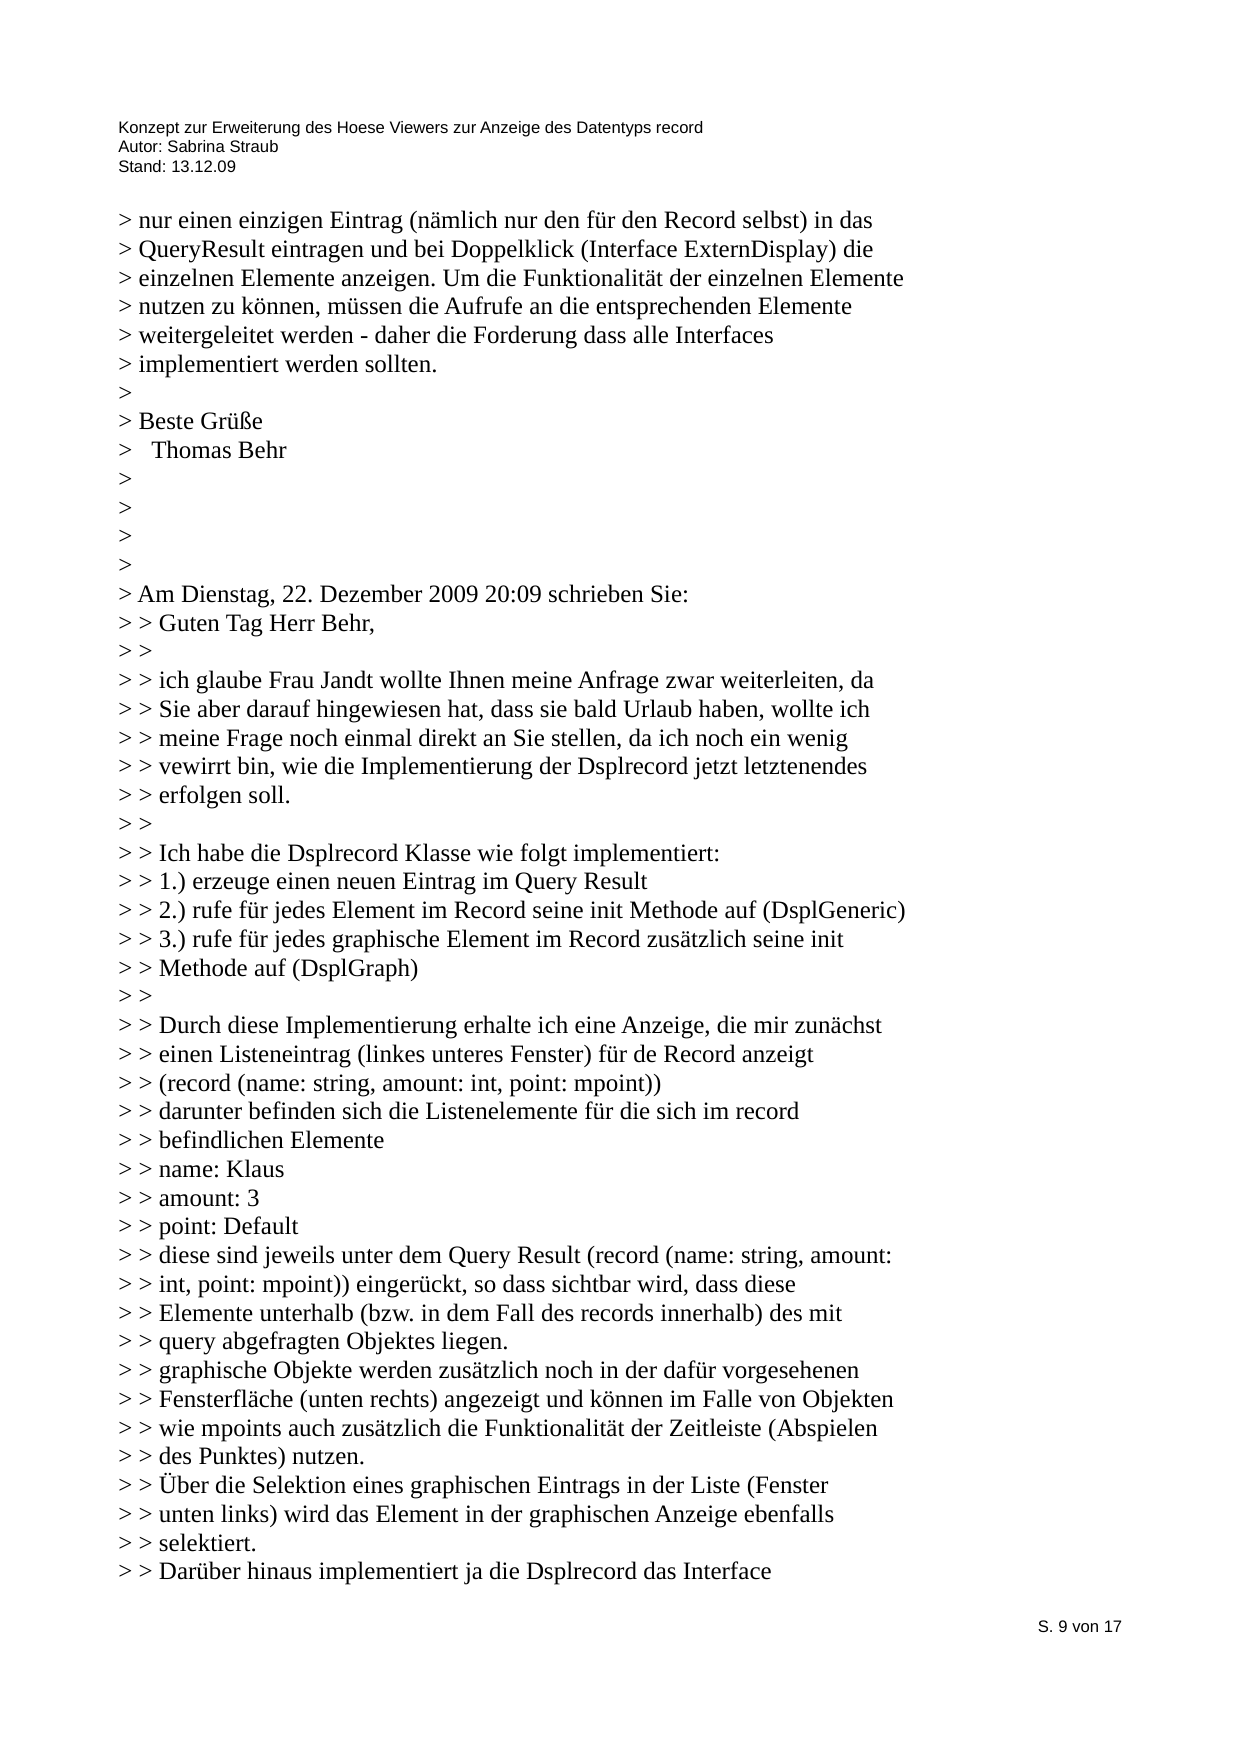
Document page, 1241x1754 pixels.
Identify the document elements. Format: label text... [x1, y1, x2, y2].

text > nur einen einzigen Eintrag (nämlich nur den für den Record selbst) in das > QueryResult eintragen und bei Doppelklick (Interface ExternDisplay) die > einzelnen Elemente anzeigen. Um die Funktionalität der einzelnen Elemente > nutzen zu können, müssen die Aufrufe an die entsprechenden Elemente > weitergeleitet werden - daher die Forderung dass alle Interfaces > implementiert werden sollten. > > Beste Grüße > Thomas Behr > > > > > Am Dienstag, 22. Dezember 2009 20:09 schrieben Sie: > > Guten Tag Herr Behr, > > > > ich glaube Frau Jandt wollte Ihnen meine Anfrage zwar weiterleiten, da > > Sie aber darauf hingewiesen hat, dass sie bald Urlaub haben, wollte ich > > meine Frage noch einmal direkt an Sie stellen, da ich noch ein wenig > > vewirrt bin, wie die Implementierung der Dsplrecord jetzt letztenendes > > erfolgen soll. > > > > Ich habe die Dsplrecord Klasse wie folgt implementiert: > > 1.) erzeuge einen neuen Eintrag im Query Result > > 2.) rufe für jedes Element im Record seine init Methode auf (DsplGeneric) > > 3.) rufe für jedes graphische Element im Record zusätzlich seine init > > Methode auf (DsplGraph) > > > > Durch diese Implementierung erhalte ich eine Anzeige, die mir zunächst > > einen Listeneintrag (linkes unteres Fenster) für de Record anzeigt > > (record (name: string, amount: int, point: mpoint)) > > darunter befinden sich die Listenelemente für die sich im record > > befindlichen Elemente > > name: Klaus > > amount: 3 > > point: Default > > diese sind jeweils unter dem Query Result (record (name: string, amount: > > int, point: mpoint)) eingerückt, so dass sichtbar wird, dass diese > > Elemente unterhalb (bzw. in dem Fall des records innerhalb) des mit > > query abgefragten Objektes liegen. > > graphische Objekte werden zusätzlich noch in der dafür vorgesehenen > > Fensterfläche (unten rechts) angezeigt und können im Falle von Objekten > > wie mpoints auch zusätzlich die Funktionalität der Zeitleiste (Abspielen > > des Punktes) nutzen. > > Über die Selektion eines graphischen Eintrags in der Liste (Fenster > > unten links) wird das Element in der graphischen Anzeige ebenfalls > > selektiert. > > Darüber hinaus implementiert ja die Dsplrecord das Interface [118, 205, 1122, 1585]
